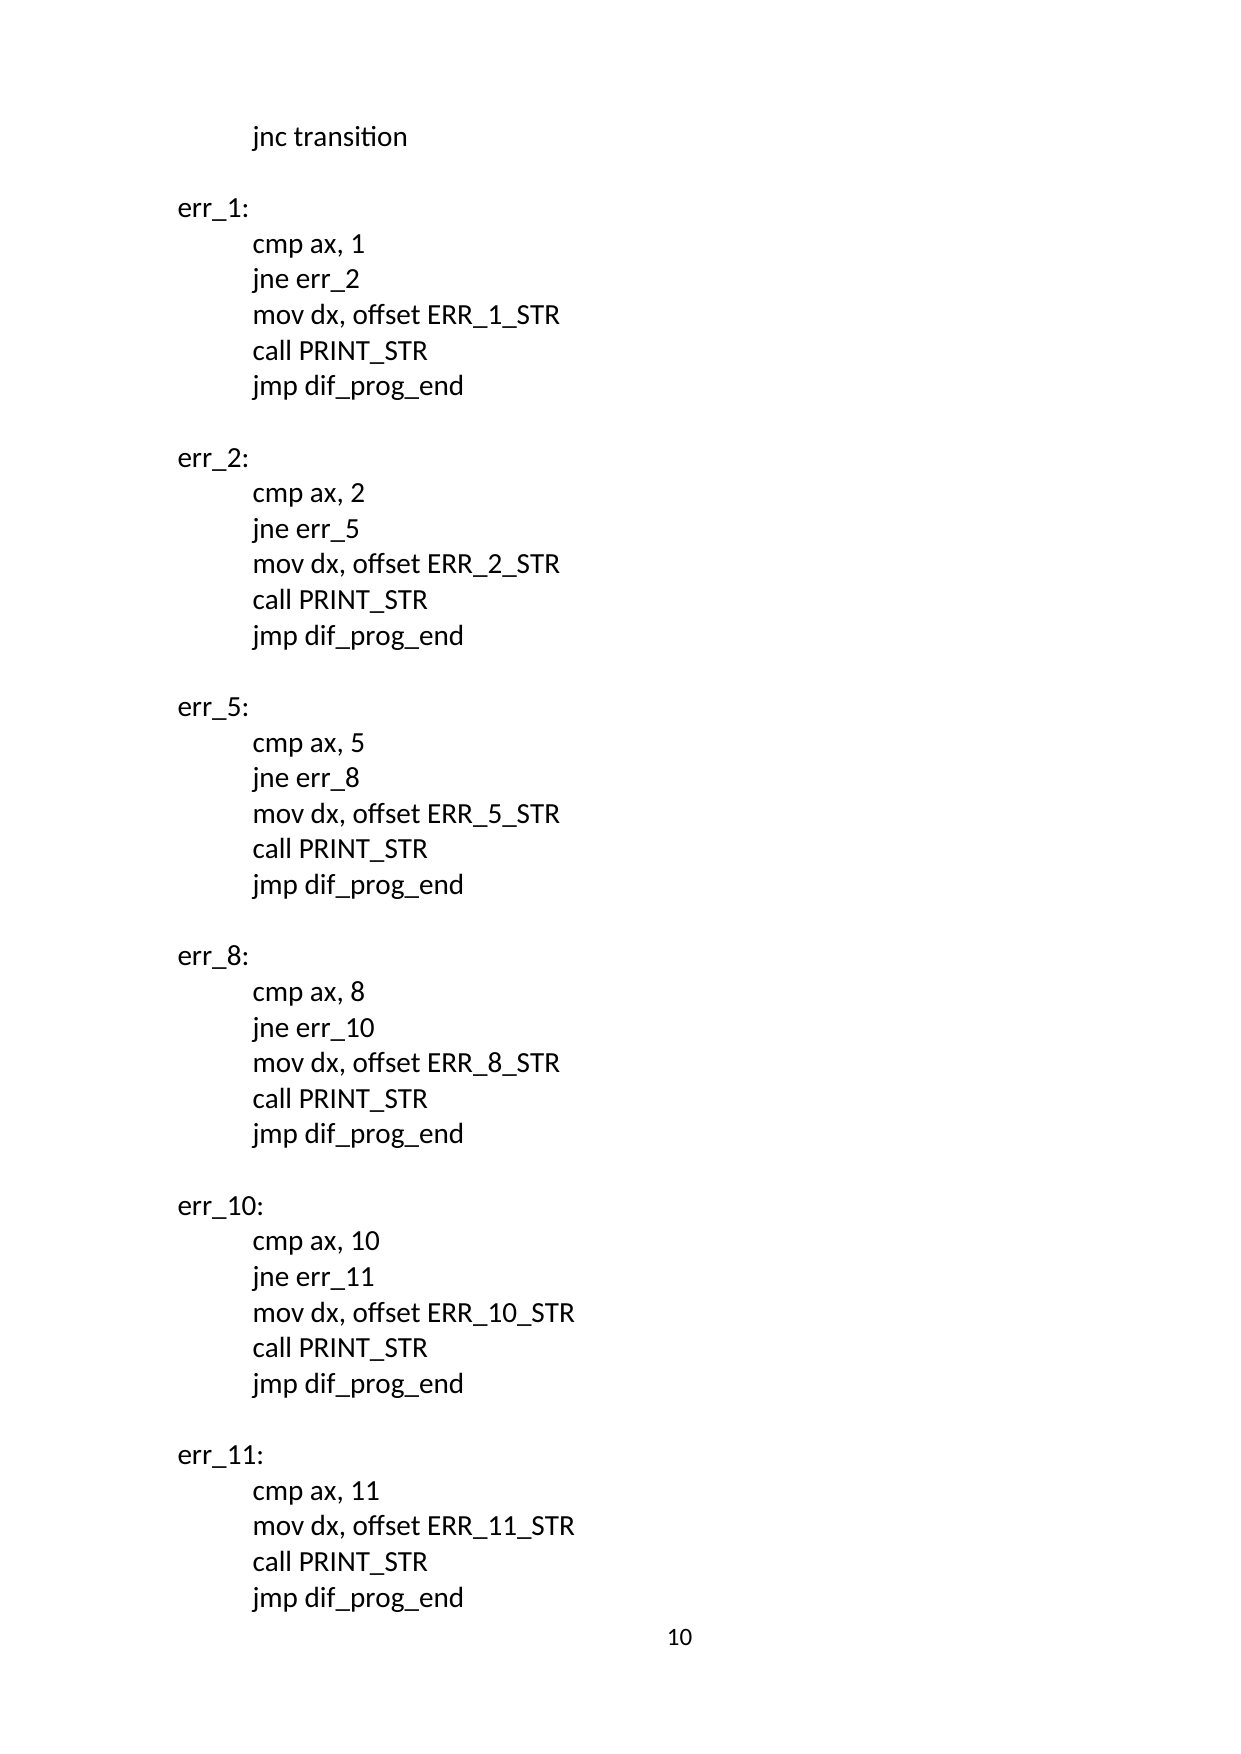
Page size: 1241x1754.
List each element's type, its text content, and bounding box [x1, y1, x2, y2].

text jne err_11 [177, 1258, 1181, 1294]
text mov dx, offset ERR_5_STR [177, 795, 1181, 831]
text jmp dif_prog_end [177, 1579, 1181, 1614]
text cmp ax, 11 [177, 1472, 1181, 1507]
text mov dx, offset ERR_10_STR [177, 1294, 1181, 1329]
text jmp dif_prog_end [177, 866, 1181, 902]
text err_10: [177, 1187, 1181, 1222]
text mov dx, offset ERR_11_STR [177, 1507, 1181, 1543]
text mov dx, offset ERR_1_STR [177, 296, 1181, 332]
text jmp dif_prog_end [177, 617, 1181, 652]
text call PRINT_STR [177, 581, 1181, 617]
text jne err_10 [177, 1009, 1181, 1044]
text call PRINT_STR [177, 831, 1181, 866]
text jne err_2 [177, 261, 1181, 296]
text jne err_5 [177, 510, 1181, 546]
text jmp dif_prog_end [177, 1116, 1181, 1151]
text jnc transition [177, 118, 1181, 154]
text cmp ax, 2 [177, 474, 1181, 510]
text call PRINT_STR [177, 332, 1181, 367]
text err_11: [177, 1436, 1181, 1472]
text cmp ax, 5 [177, 724, 1181, 759]
text cmp ax, 10 [177, 1222, 1181, 1258]
text call PRINT_STR [177, 1543, 1181, 1579]
text call PRINT_STR [177, 1080, 1181, 1116]
text err_8: [177, 937, 1181, 973]
text mov dx, offset ERR_8_STR [177, 1044, 1181, 1080]
text jmp dif_prog_end [177, 1365, 1181, 1401]
text err_5: [177, 688, 1181, 724]
text mov dx, offset ERR_2_STR [177, 546, 1181, 581]
text err_2: [177, 439, 1181, 474]
text call PRINT_STR [177, 1329, 1181, 1365]
text jne err_8 [177, 759, 1181, 795]
text cmp ax, 8 [177, 973, 1181, 1009]
text cmp ax, 1 [177, 225, 1181, 261]
text jmp dif_prog_end [177, 367, 1181, 403]
text err_1: [177, 189, 1181, 225]
